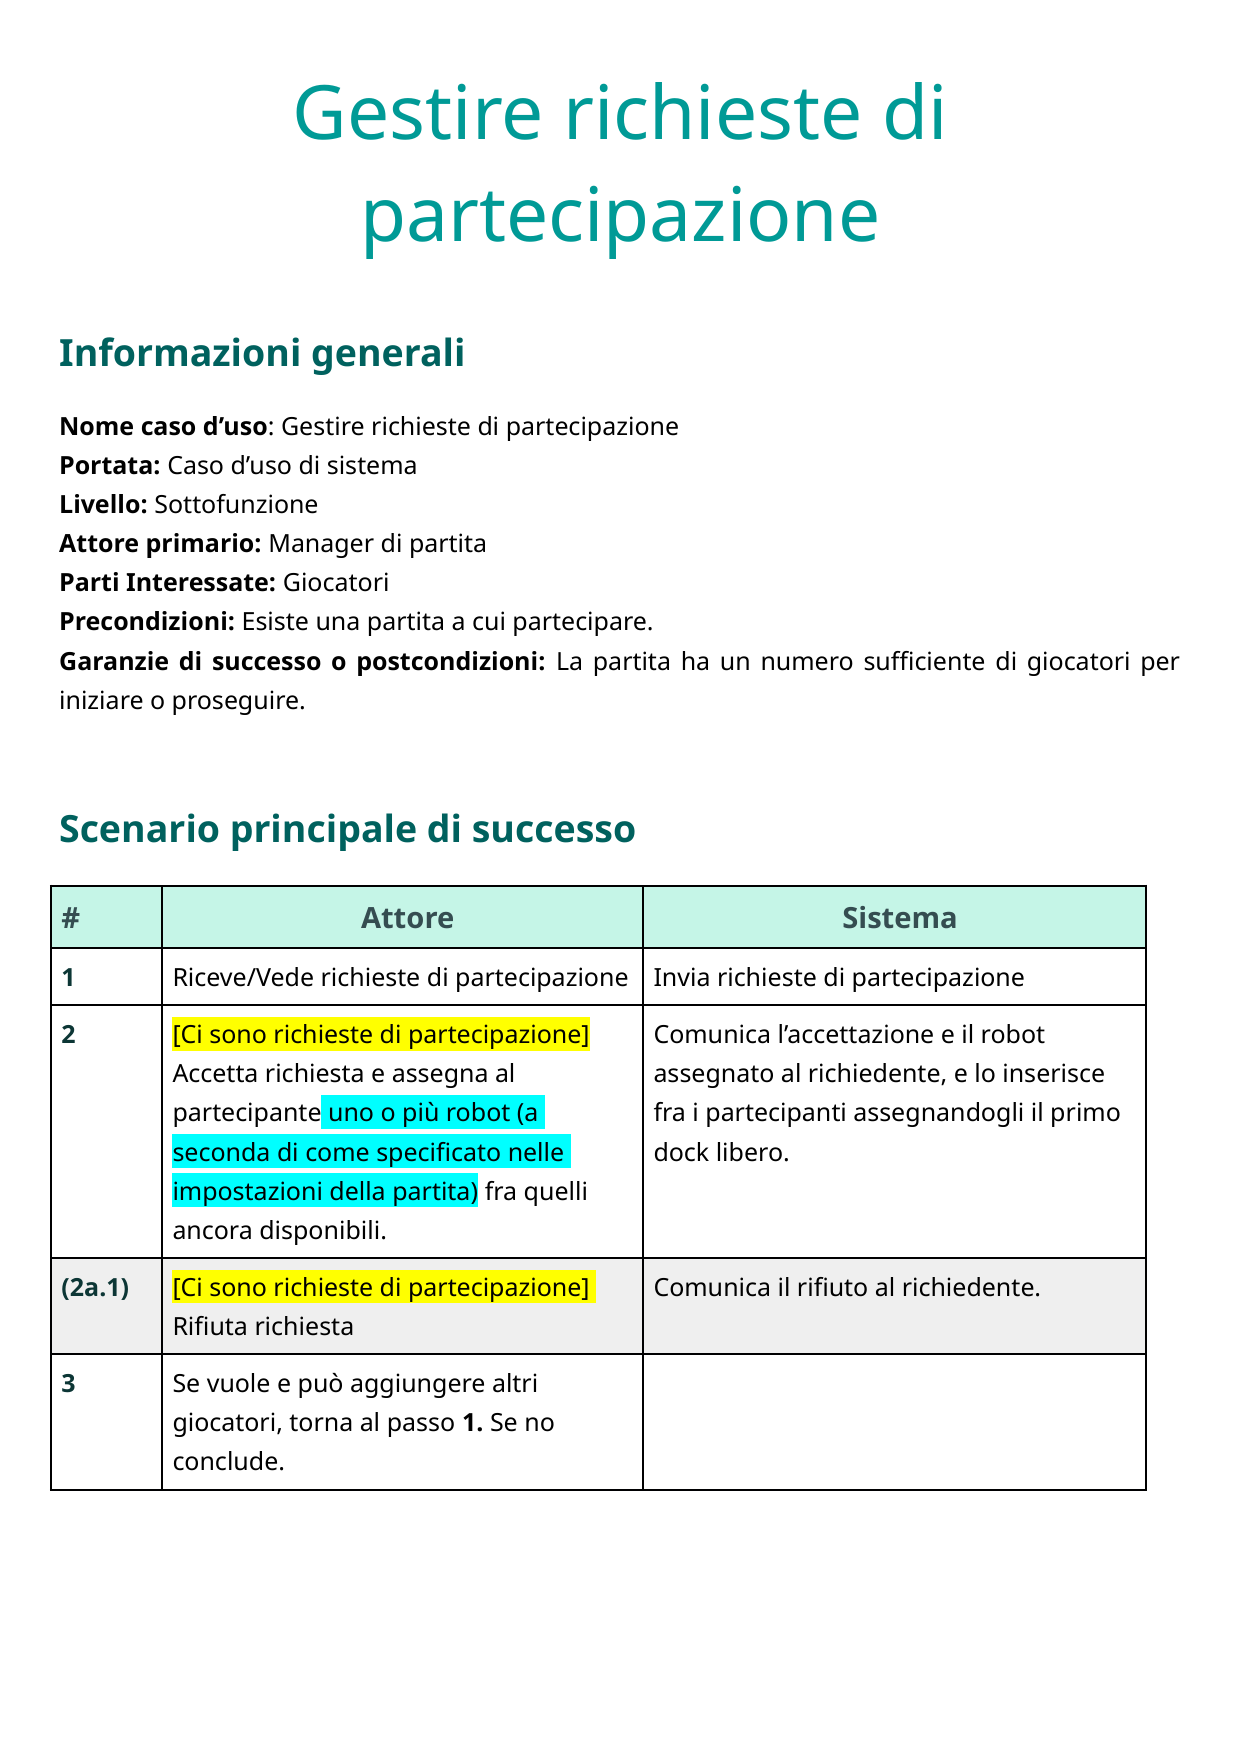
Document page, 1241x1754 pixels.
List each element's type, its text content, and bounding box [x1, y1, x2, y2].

subtitle Scenario principale di successo [59, 802, 1181, 853]
text Garanzie di successo o postcondizioni: La partita ha un numero sufficiente di giocatori per iniziare o proseguire. [59, 643, 1181, 716]
text Livello: Sottofunzione [59, 486, 1181, 521]
text Nome caso d’uso: Gestire richieste di partecipazione [59, 408, 1181, 442]
table_cell (2a.1) [52, 1259, 161, 1353]
table_cell [Ci sono richieste di partecipazione] Accetta richiesta e assegna al partecipante uno o più robot (a seconda di come specificato nelle impostazioni della partita) fra quelli ancora disponibili. [163, 1006, 642, 1257]
text Attore primario: Manager di partita [59, 526, 1181, 560]
table_cell Invia richieste di partecipazione [644, 949, 1145, 1004]
table_header Attore [163, 887, 642, 947]
subtitle Informazioni generali [59, 326, 1181, 377]
table_header Sistema [644, 887, 1145, 947]
table_cell 1 [52, 949, 161, 1004]
title Gestire richieste di partecipazione [59, 59, 1181, 263]
table_cell Comunica il rifiuto al richiedente. [644, 1259, 1145, 1353]
table_header # [52, 887, 161, 947]
table_cell Se vuole e può aggiungere altri giocatori, torna al passo 1. Se no conclude. [163, 1355, 642, 1488]
text Precondizioni: Esiste una partita a cui partecipare. [59, 604, 1181, 638]
text Parti Interessate: Giocatori [59, 565, 1181, 599]
table_cell 3 [52, 1355, 161, 1488]
table_cell [644, 1355, 1145, 1488]
table_cell 2 [52, 1006, 161, 1257]
table_cell Comunica l’accettazione e il robot assegnato al richiedente, e lo inserisce fra i partecipanti assegnandogli il primo dock libero. [644, 1006, 1145, 1257]
table_cell [Ci sono richieste di partecipazione] Rifiuta richiesta [163, 1259, 642, 1353]
text Portata: Caso d’uso di sistema [59, 447, 1181, 481]
table_cell Riceve/Vede richieste di partecipazione [163, 949, 642, 1004]
